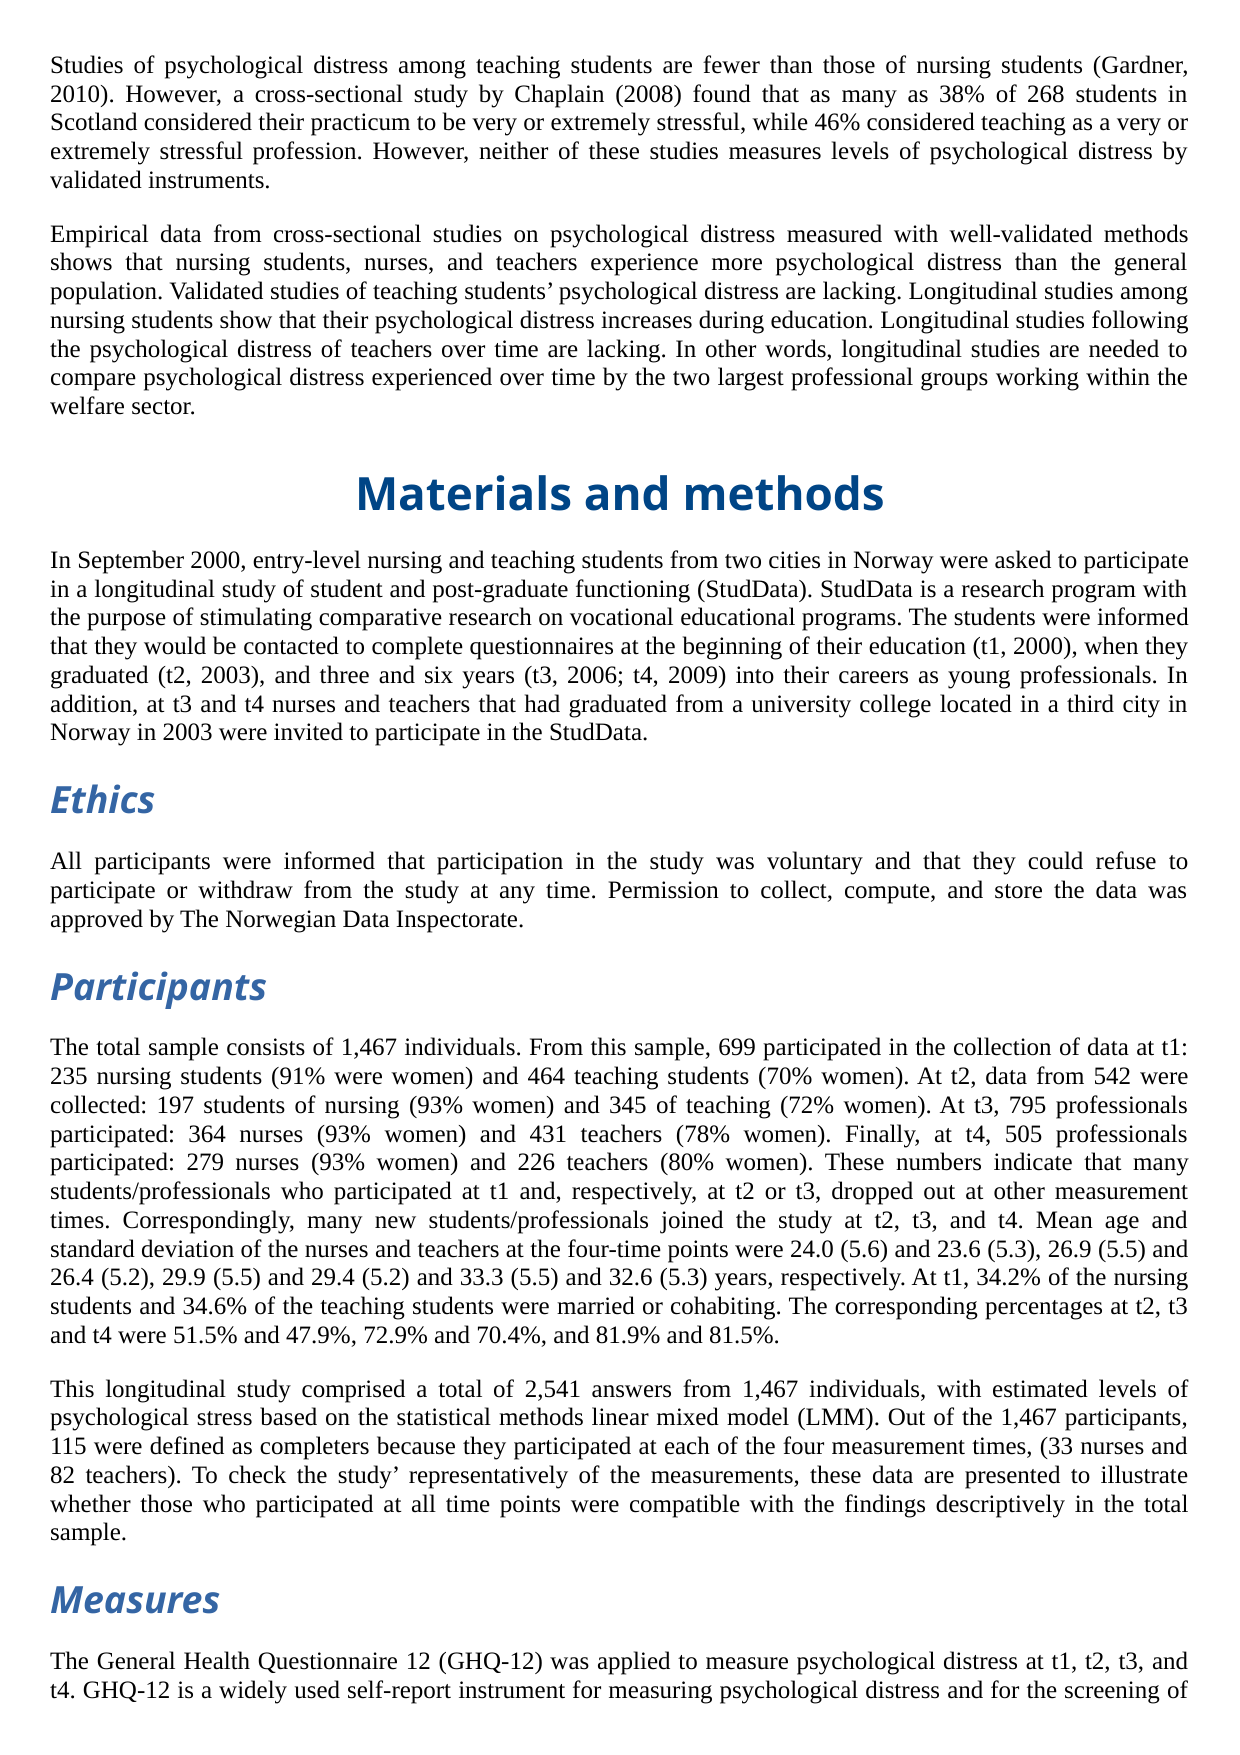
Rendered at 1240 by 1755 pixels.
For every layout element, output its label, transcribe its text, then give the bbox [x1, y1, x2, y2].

subtitle Measures [50, 1584, 1189, 1621]
text Studies of psychological distress among teaching students are fewer than those of nursing students (Gardner, 2010). However, a cross-sectional study by Chaplain (2008) found that as many as 38% of 268 students in Scotland considered their practicum to be very or extremely stressful, while 46% considered teaching as a very or extremely stressful profession. However, neither of these studies measures levels of psychological distress by validated instruments. [50, 50, 1189, 194]
subtitle Participants [50, 970, 1189, 1007]
text In September 2000, entry-level nursing and teaching students from two cities in Norway were asked to participate in a longitudinal study of student and post-graduate functioning (StudData). StudData is a research program with the purpose of stimulating comparative research on vocational educational programs. The students were informed that they would be contacted to complete questionnaires at the beginning of their education (t1, 2000), when they graduated (t2, 2003), and three and six years (t3, 2006; t4, 2009) into their careers as young professionals. In addition, at t3 and t4 nurses and teachers that had graduated from a university college located in a third city in Norway in 2003 were invited to participate in the StudData. [50, 545, 1189, 746]
text This longitudinal study comprised a total of 2,541 answers from 1,467 individuals, with estimated levels of psychological stress based on the statistical methods linear mixed model (LMM). Out of the 1,467 participants, 115 were defined as completers because they participated at each of the four measurement times, (33 nurses and 82 teachers). To check the study’ representatively of the measurements, these data are presented to illustrate whether those who participated at all time points were compatible with the findings descriptively in the total sample. [50, 1374, 1189, 1546]
subtitle Materials and methods [50, 470, 1189, 520]
subtitle Ethics [50, 784, 1189, 821]
text The total sample consists of 1,467 individuals. From this sample, 699 participated in the collection of data at t1: 235 nursing students (91% were women) and 464 teaching students (70% women). At t2, data from 542 were collected: 197 students of nursing (93% women) and 345 of teaching (72% women). At t3, 795 professionals participated: 364 nurses (93% women) and 431 teachers (78% women). Finally, at t4, 505 professionals participated: 279 nurses (93% women) and 226 teachers (80% women). These numbers indicate that many students/professionals who participated at t1 and, respectively, at t2 or t3, dropped out at other measurement times. Correspondingly, many new students/professionals joined the study at t2, t3, and t4. Mean age and standard deviation of the nurses and teachers at the four-time points were 24.0 (5.6) and 23.6 (5.3), 26.9 (5.5) and 26.4 (5.2), 29.9 (5.5) and 29.4 (5.2) and 33.3 (5.5) and 32.6 (5.3) years, respectively. At t1, 34.2% of the nursing students and 34.6% of the teaching students were married or cohabiting. The corresponding percentages at t2, t3 and t4 were 51.5% and 47.9%, 72.9% and 70.4%, and 81.9% and 81.5%. [50, 1032, 1189, 1349]
text Empirical data from cross-sectional studies on psychological distress measured with well-validated methods shows that nursing students, nurses, and teachers experience more psychological distress than the general population. Validated studies of teaching students’ psychological distress are lacking. Longitudinal studies among nursing students show that their psychological distress increases during education. Longitudinal studies following the psychological distress of teachers over time are lacking. In other words, longitudinal studies are needed to compare psychological distress experienced over time by the two largest professional groups working within the welfare sector. [50, 219, 1189, 420]
text All participants were informed that participation in the study was voluntary and that they could refuse to participate or withdraw from the study at any time. Permission to collect, compute, and store the data was approved by The Norwegian Data Inspectorate. [50, 846, 1189, 932]
text The General Health Questionnaire 12 (GHQ-12) was applied to measure psychological distress at t1, t2, t3, and t4. GHQ-12 is a widely used self-report instrument for measuring psychological distress and for the screening of [50, 1646, 1189, 1704]
